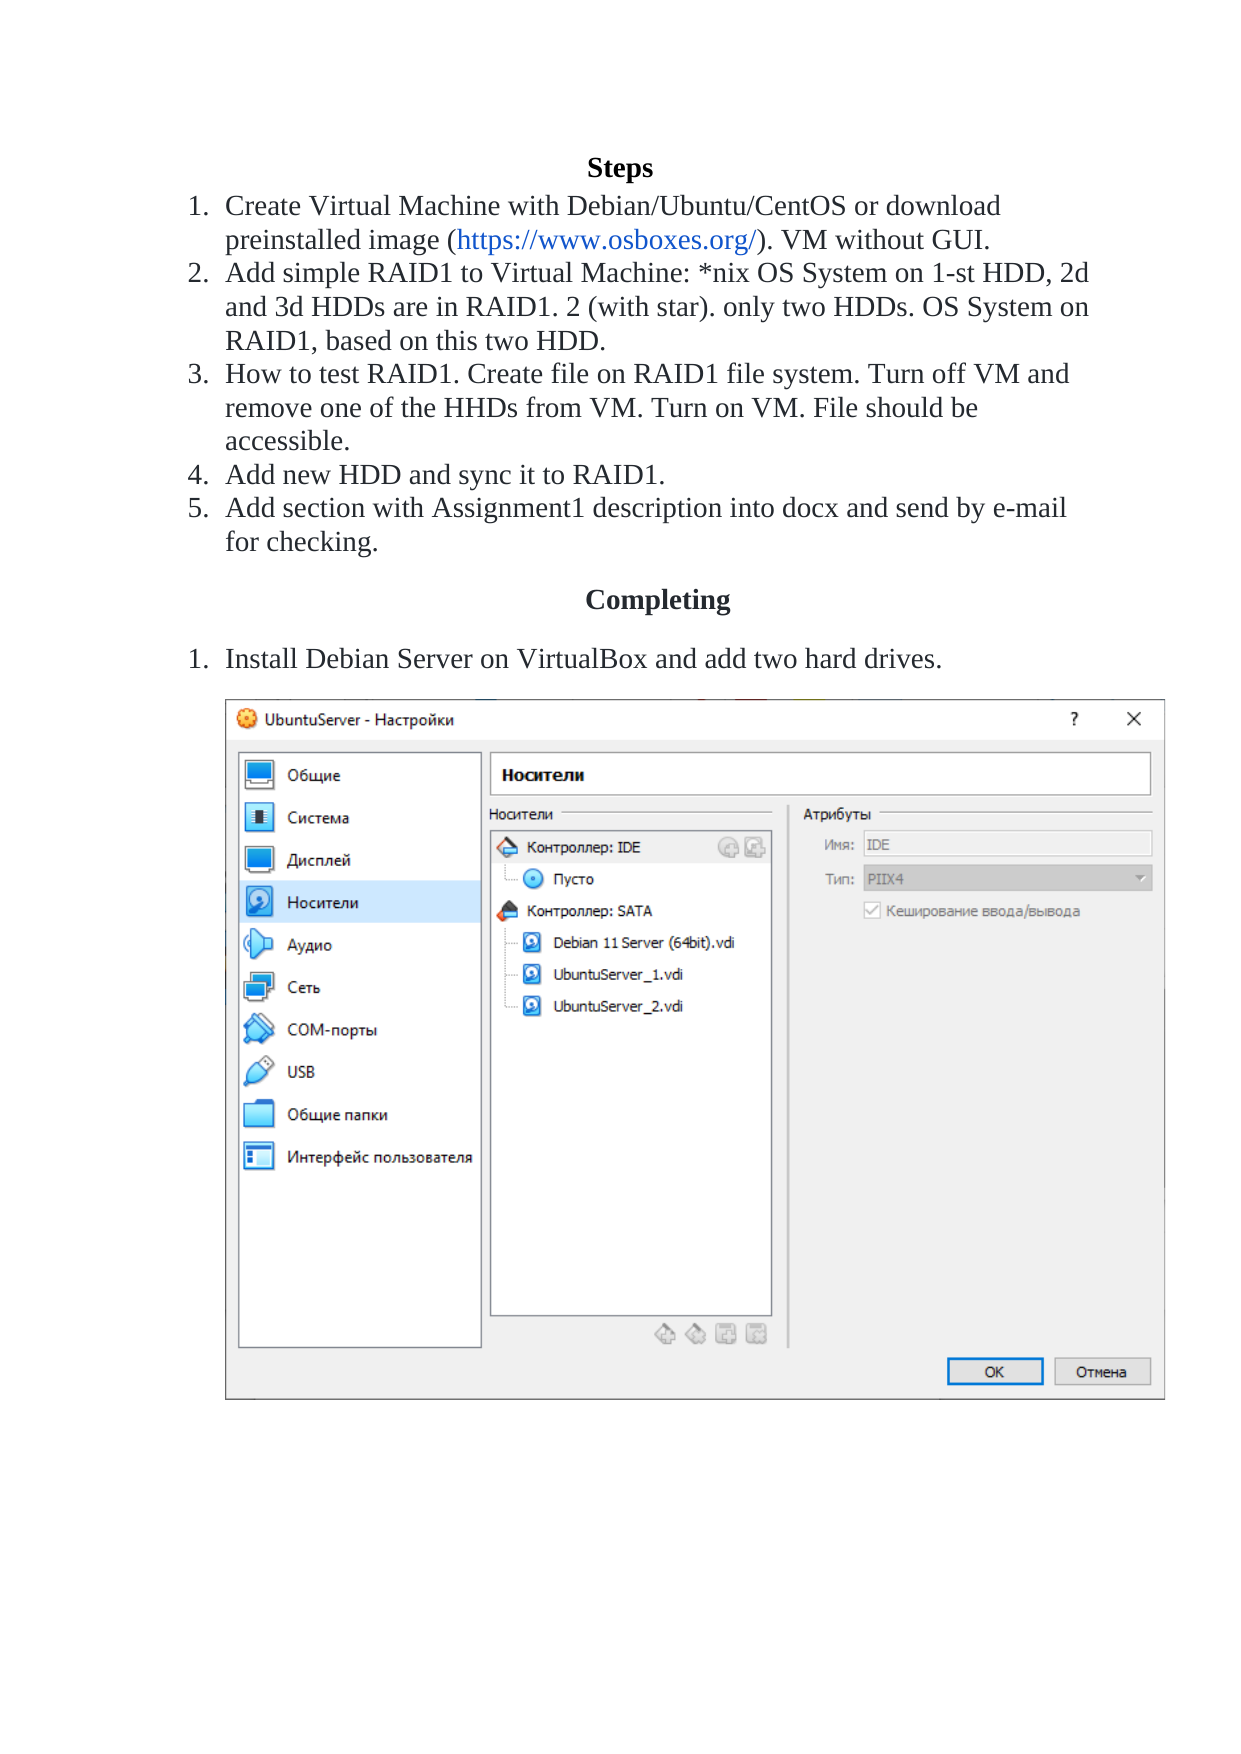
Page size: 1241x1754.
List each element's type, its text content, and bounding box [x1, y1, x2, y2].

list Install Debian Server on VirtualBox and add two hard drives. [187, 641, 1090, 674]
picture [225, 699, 1166, 1400]
list Create Virtual Machine with Debian/Ubuntu/CentOS or download preinstalled image (https://www.osboxes.org/). VM without GUI. [187, 188, 1090, 256]
list Add section with Assignment1 description into docx and send by e-mail for checking. [187, 490, 1090, 557]
list Add simple RAID1 to Virtual Machine: *nix OS System on 1-st HDD, 2d and 3d HDDs are in RAID1. 2 (with star). only two HDDs. OS System on RAID1, based on this two HDD. [187, 256, 1090, 356]
list Add new HDD and sync it to RAID1. [187, 457, 1090, 490]
text Completing [225, 582, 1090, 616]
list How to test RAID1. Create file on RAID1 file system. Turn off VM and remove one of the HHDs from VM. Turn on VM. File should be accessible. [187, 356, 1090, 457]
text Steps [150, 150, 1090, 183]
